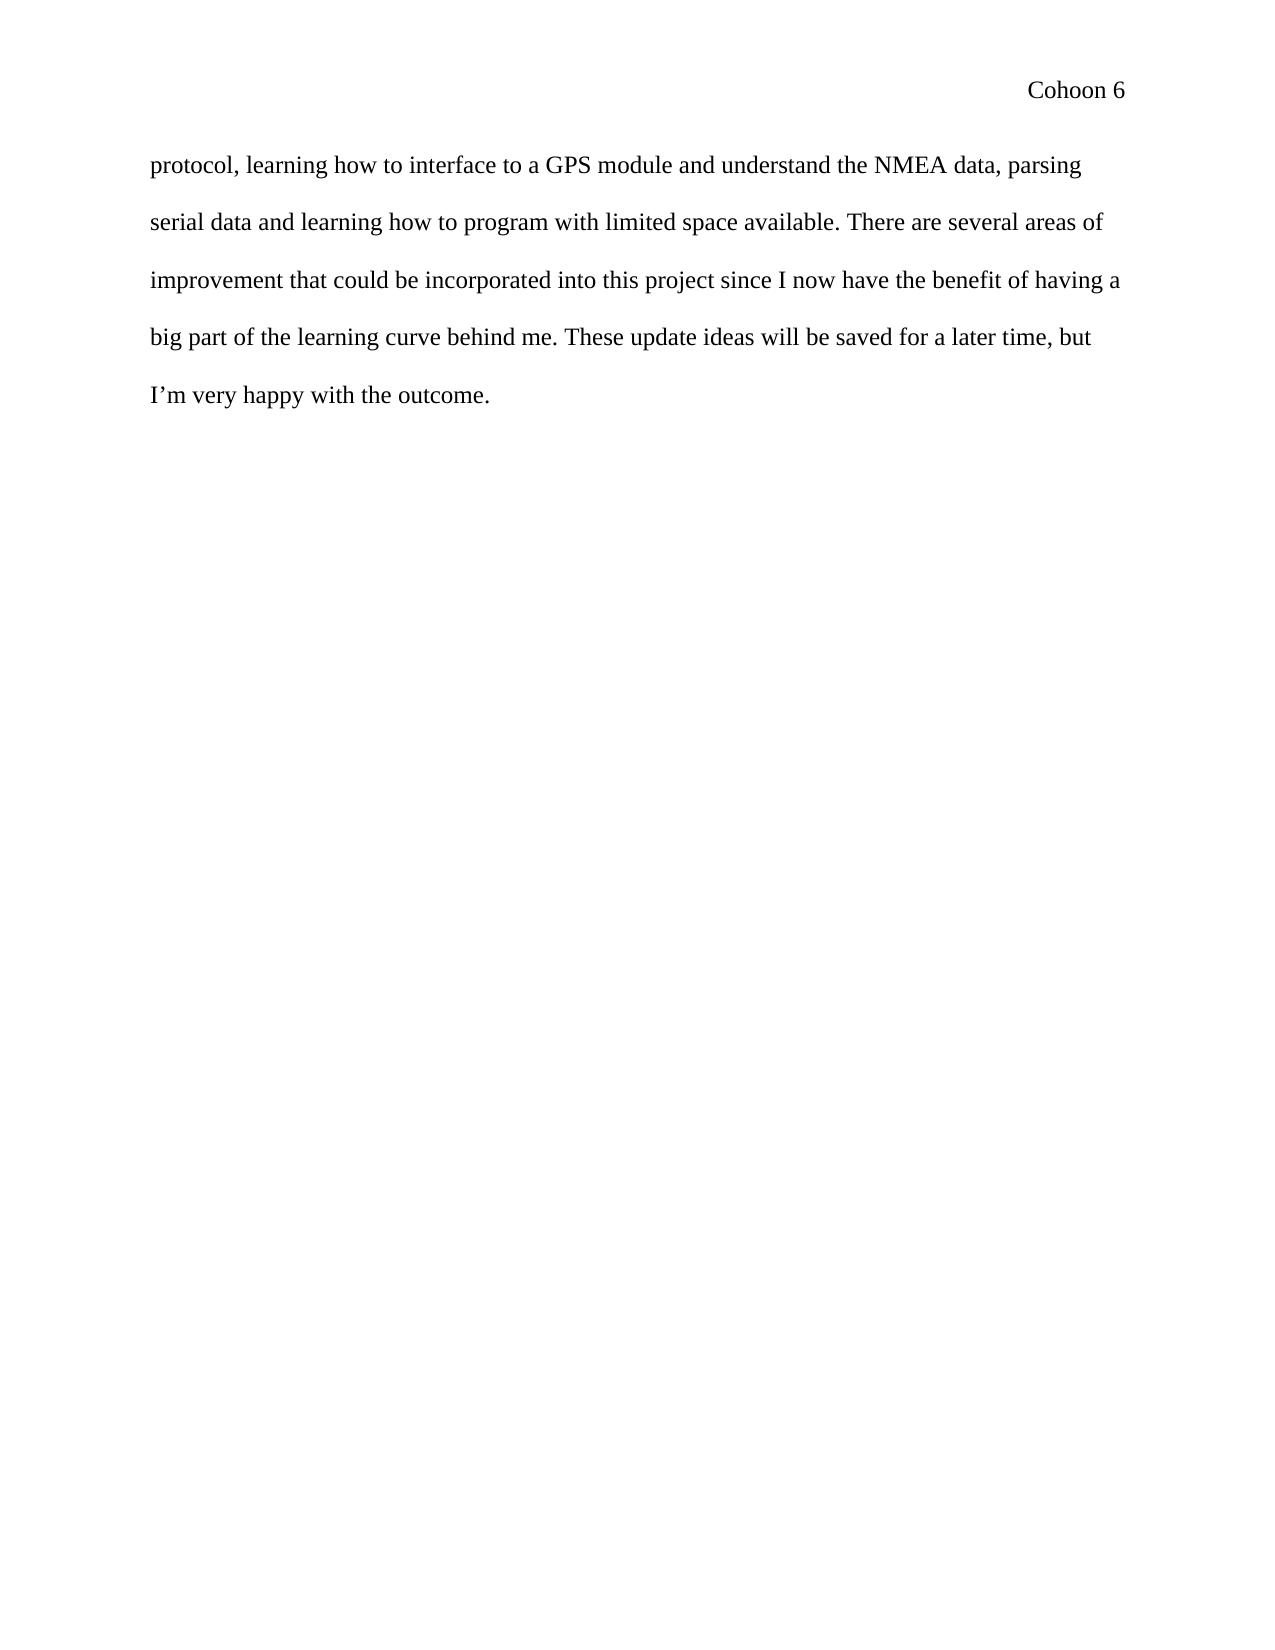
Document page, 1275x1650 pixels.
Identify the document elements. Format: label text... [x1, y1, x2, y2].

text protocol, learning how to interface to a GPS module and understand the NMEA data, parsing serial data and learning how to program with limited space available. There are several areas of improvement that could be incorporated into this project since I now have the benefit of having a big part of the learning curve behind me. These update ideas will be saved for a later time, but I’m very happy with the outcome. [150, 150, 1125, 409]
